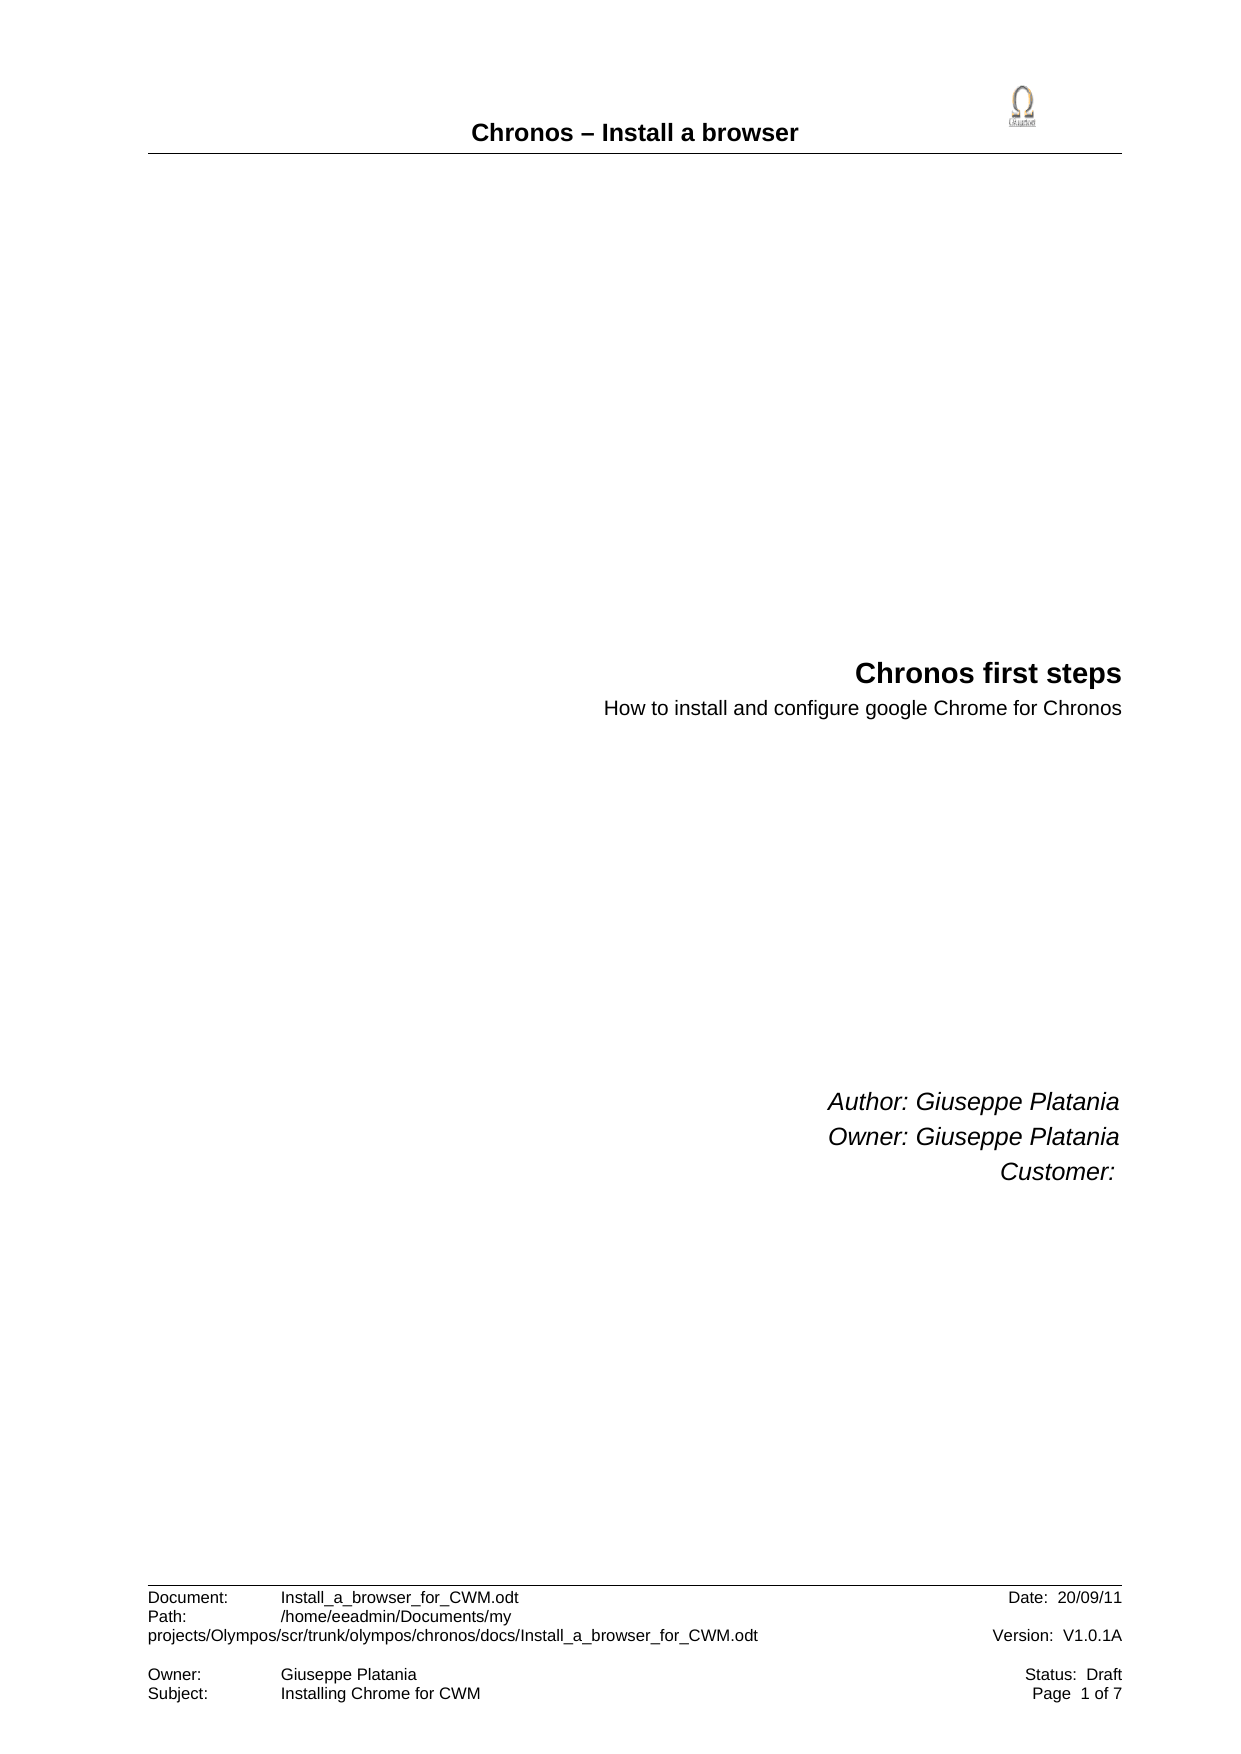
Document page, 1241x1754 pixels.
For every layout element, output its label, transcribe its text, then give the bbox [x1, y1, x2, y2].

subtitle Customer: [148, 1157, 1122, 1185]
picture [1008, 84, 1036, 127]
subtitle Owner: Giuseppe Platania [148, 1122, 1122, 1150]
text How to install and configure google Chrome for Chronos [148, 696, 1122, 719]
subtitle Chronos first steps [148, 656, 1122, 689]
subtitle Author: Giuseppe Platania [148, 1087, 1122, 1115]
